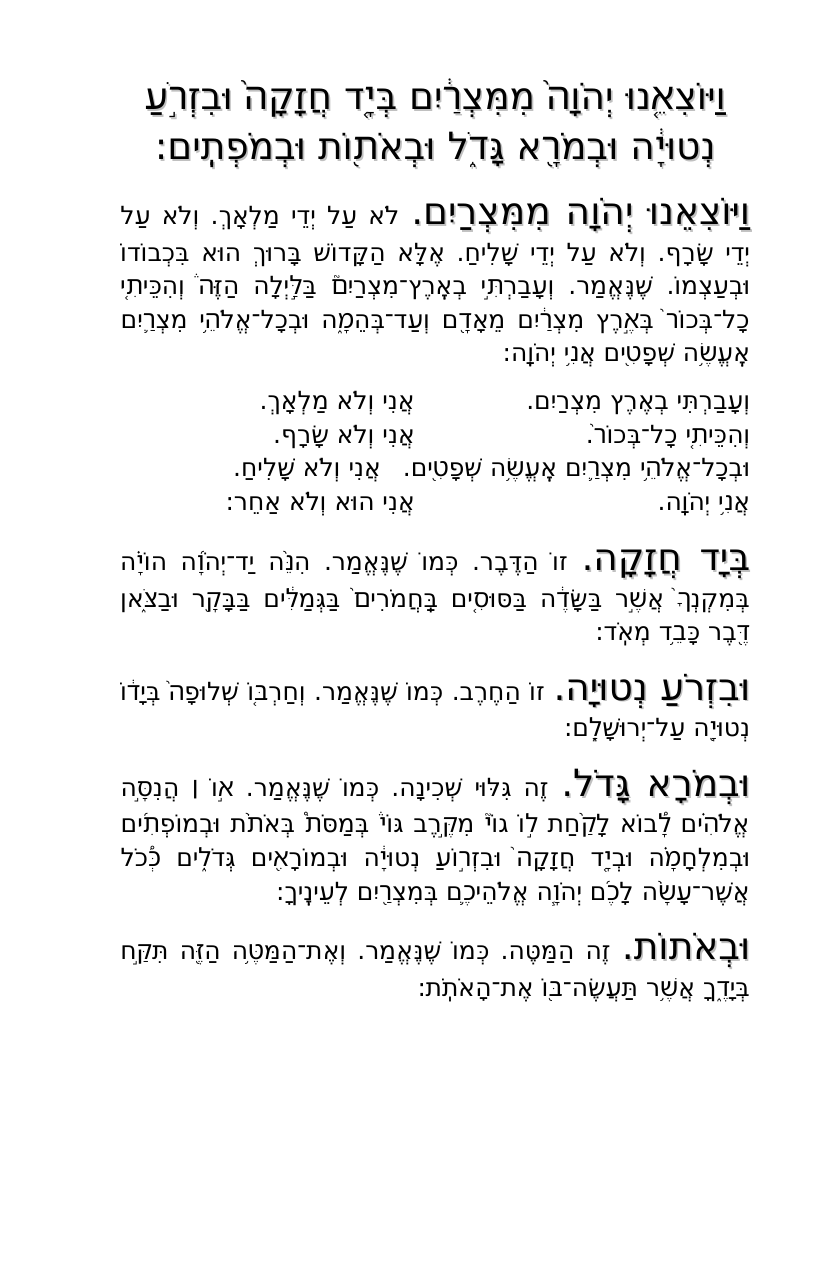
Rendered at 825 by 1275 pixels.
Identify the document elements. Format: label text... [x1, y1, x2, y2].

text וְהִכֵּיתִ֤י כָל־בְּכוֹר֙. אֲנִי וְלֹא שָׂרָף. [120, 420, 750, 449]
text אֲנִ֥י יְהֹוָֽה. אֲנִי הוּא וְלֹא אַחֵר: [120, 487, 750, 516]
text וְעָבַרְתִּי בְאֶרֶץ מִצְרַיִם. אֲנִי וְלֹא מַלְאָךְ. [120, 387, 750, 416]
text וּבְאֹתוֹת. זֶה הַמַּטֶּה. כְּמוֹ שֶׁנֶּאֱמַר. וְאֶת־הַמַּטֶּ֥ה הַזֶּ֖ה תִּקַּ֣ח בְּיָדֶ֑ךָ אֲשֶׁ֥ר תַּעֲשֶׂה־בּ֖וֹ אֶת־הָאֹתֹֽת: [120, 925, 750, 1002]
text וּבִזְרֹעַ נְטוּיָה. זוֹ הַחֶרֶב. כְּמוֹ שֶׁנֶּאֱמַר. וְחַרְבּ֤וֹ שְׁלוּפָה֙ בְּיָד֔וֹ נְטוּיָ֖ה עַל־יְרוּשָׁלִָ֑ם: [120, 665, 750, 743]
text וַיּוֹצִאֵנוּ יְהֹוָה מִמִּצְרַיִם. לֹא עַל יְדֵי מַלְאָךְ. וְלֹא עַל יְדֵי שָׂרָף. וְלֹא עַל יְדֵי שָׁלִיחַ. אֶלָּא הַקָּדוֹשׁ בָּרוּךְ הוּא בִּכְבוֹדוֹ וּבְעַצְמוֹ. שֶׁנֶּאֱמַר. וְעָבַרְתִּ֣י בְאֶֽרֶץ־מִצְרַיִם֮ בַּלַּ֣יְלָה הַזֶּה֒ וְהִכֵּיתִ֤י כָל־בְּכוֹר֙ בְּאֶ֣רֶץ מִצְרַ֔יִם מֵאָדָ֖ם וְעַד־בְּהֵמָ֑ה וּבְכָל־אֱלֹהֵ֥י מִצְרַ֛יִם אֶֽעֱשֶׂ֥ה שְׁפָטִ֖ים אֲנִ֥י יְהֹוָֽה: [120, 190, 750, 368]
text בְּיָד חֲזָקָה. זוֹ הַדֶּבֶר. כְּמוֹ שֶׁנֶּאֱמַר. הִנֵּ֨ה יַד־יְהֹוָ֜ה הוֹיָ֗ה בְּמִקְנְךָ֙ אֲשֶׁ֣ר בַּשָּׂדֶ֔ה בַּסּוּסִ֤ים בַּֽחֲמֹרִים֙ בַּגְּמַלִּ֔ים בַּבָּקָ֖ר וּבַצֹּ֑אן דֶּ֖בֶר כָּבֵ֥ד מְאֹֽד: [120, 536, 750, 646]
text וּבְמֹרָא גָּדֹל. זֶה גִּלּוּי שְׁכִינָה. כְּמוֹ שֶׁנֶּאֱמַר. א֣וֹ ׀ הֲנִסָּ֣ה אֱלֹהִ֗ים לָ֠בוֹא לָקַ֨חַת ל֣וֹ גוֹי֮ מִקֶּ֣רֶב גּוֹי֒ בְּמַסֹּת֩ בְּאֹתֹ֨ת וּבְמוֹפְתִ֜ים וּבְמִלְחָמָ֗ה וּבְיָ֤ד חֲזָקָה֙ וּבִזְר֣וֹעַ נְטוּיָ֔ה וּבְמוֹרָאִ֖ים גְּדֹלִ֑ים כְּ֠כֹל אֲשֶׁר־עָשָׂ֨ה לָכֶ֜ם יְהֹוָ֧ה אֱלֹהֵיכֶ֛ם בְּמִצְרַ֖יִם לְעֵינֶֽיךָ: [120, 762, 750, 906]
text וּבְכָל־אֱלֹהֵ֥י מִצְרַ֛יִם אֶֽעֱשֶׂ֥ה שְׁפָטִ֖ים. אֲנִי וְלֹא שָׁלִיחַ. [120, 454, 750, 483]
text וַיּוֹצִאֵ֤נוּ יְהֹוָה֙ מִמִּצְרַ֔יִם בְּיָ֤ד חֲזָקָה֙ וּבִזְרֹ֣עַ נְטוּיָ֔ה וּבְמֹרָ֖א גָּדֹ֑ל וּבְאֹת֖וֹת וּבְמֹפְתִֽים: [120, 75, 750, 169]
